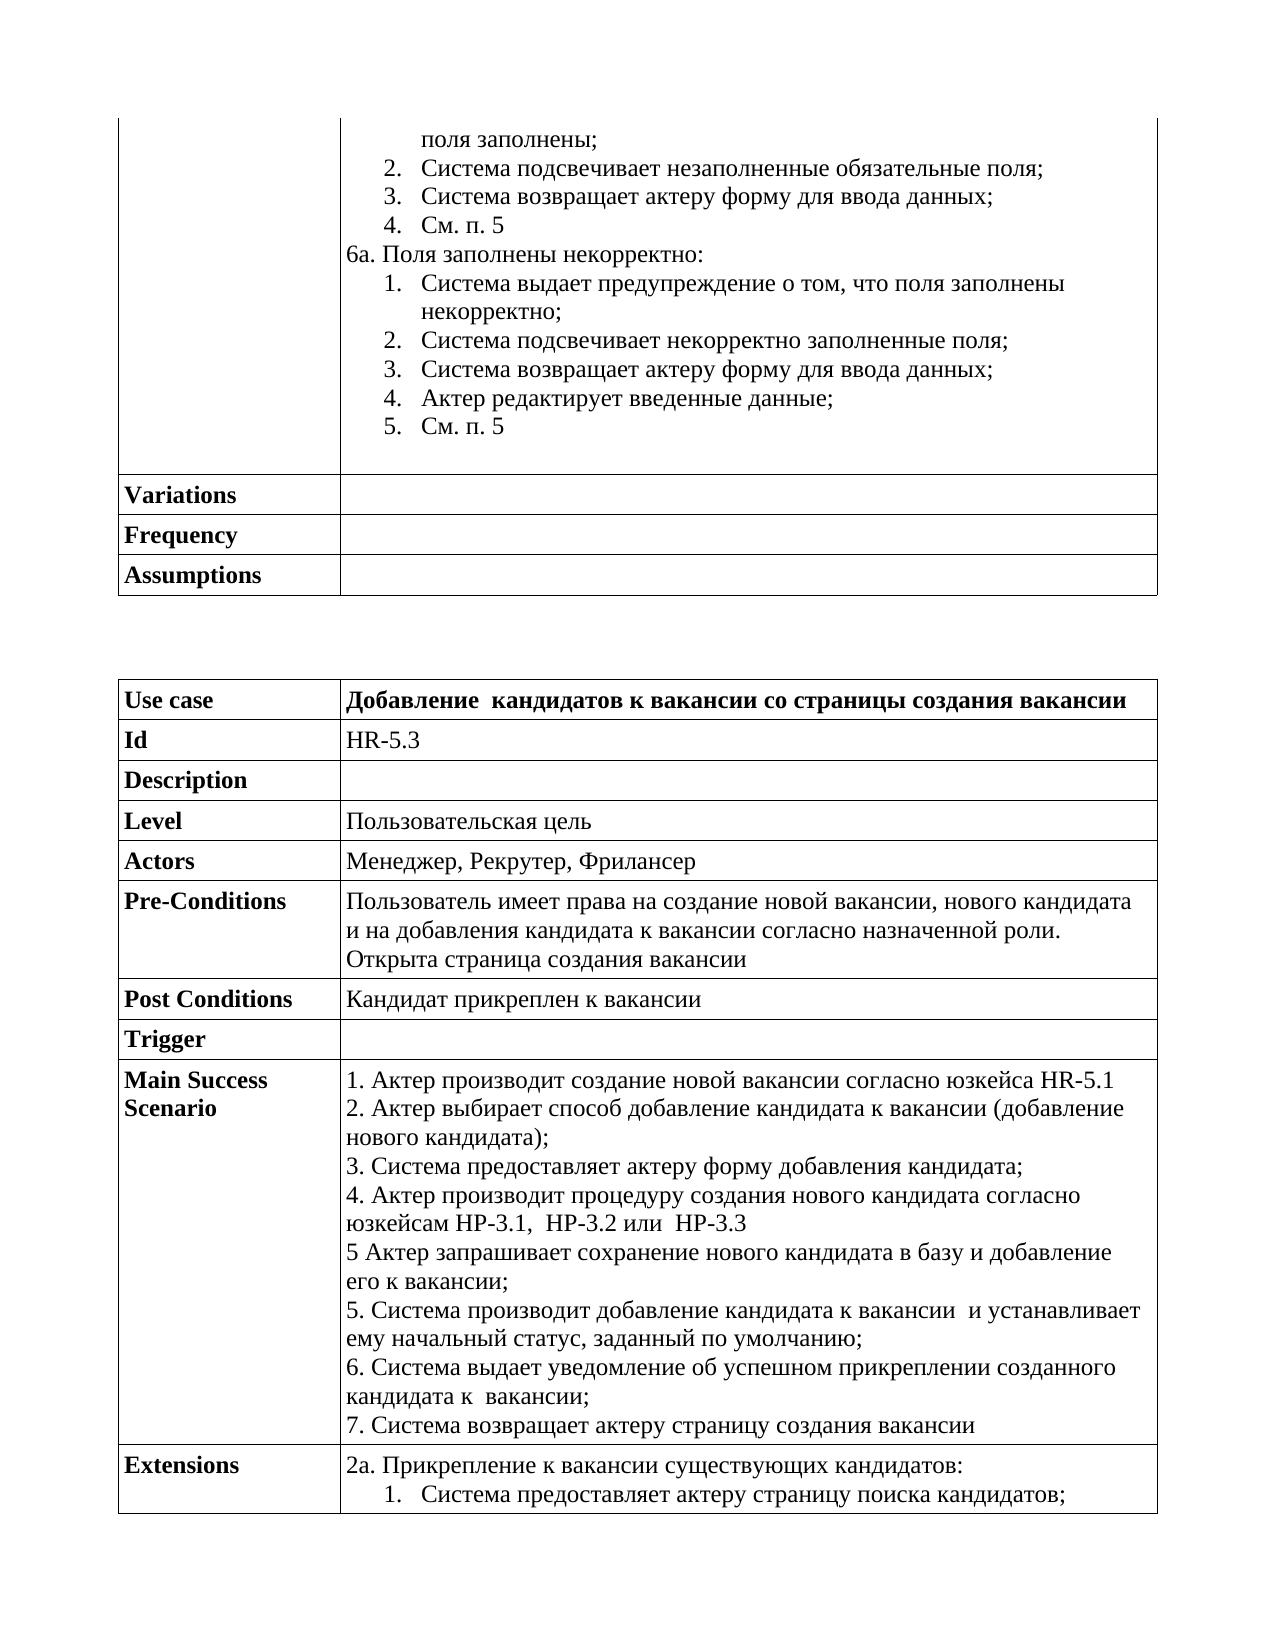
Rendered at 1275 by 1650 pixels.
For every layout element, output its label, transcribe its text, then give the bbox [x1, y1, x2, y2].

table_cell [341, 1020, 1157, 1059]
table_cell Pre-Conditions [119, 881, 340, 978]
table_cell Level [119, 801, 340, 840]
table_cell 1. Актер производит создание новой вакансии согласно юзкейса HR-5.1 2. Актер выбирает способ добавление кандидата к вакансии (добавление нового кандидата); 3. Система предоставляет актеру форму добавления кандидата; 4. Актер производит процедуру создания нового кандидата согласно юзкейсам НР-3.1, НР-3.2 или НР-3.3 5 Актер запрашивает сохранение нового кандидата в базу и добавление его к вакансии; 5. Система производит добавление кандидата к вакансии и устанавливает ему начальный статус, заданный по умолчанию; 6. Система выдает уведомление об успешном прикреплении созданного кандидата к вакансии; 7. Система возвращает актеру страницу создания вакансии [341, 1060, 1157, 1444]
table_cell Assumptions [119, 555, 340, 595]
table_cell Variations [119, 475, 340, 514]
table_header Добавление кандидатов к вакансии со страницы создания вакансии [341, 680, 1157, 719]
table_cell 2а. Прикрепление к вакансии существующих кандидатов: Система предоставляет актеру страницу поиска кандидатов; Актер производит поиск по внутренней базе кандидатов согласно юзкейса HP-4.1; Актер отмечает нужных кандидатов и запрашивает их прикрепление к вакансии; Система производит прикрепление выбранных кандидатов к вакансии и устанавливает им начальный статус, заданный по умолчанию; Система выдает сообщение об успешном прикреплении кандидатов к вакании и возвращает актеру страницу с формой создания вакансии. [341, 1445, 1157, 1513]
table_cell Менеджер, Рекрутер, Фрилансер [341, 841, 1157, 880]
table_cell Пользовательская цель [341, 801, 1157, 840]
table_cell Post Conditions [119, 979, 340, 1019]
table_cell Main Success Scenario [119, 1060, 340, 1444]
table_cell Extensions [119, 1445, 340, 1513]
table_header Use case [119, 680, 340, 719]
table_cell Frequency [119, 515, 340, 554]
table_cell [119, 118, 340, 474]
table_cell [341, 761, 1157, 800]
table_cell Trigger [119, 1020, 340, 1059]
table_cell Actors [119, 841, 340, 880]
table_cell НR-5.3 [341, 720, 1157, 760]
table_cell 4а. Актер отменяет сохранение введенных данных: Актер запрашивает закрытие формы без предварительного сохранения введенных данных; Система выдает предупреждение об утере несохраненных данных и запрашивает подтверждение; Актер подтверждает закрытие формы без сохранение введенных данных; Система закрывает форму без сохраниния новой вакансии 4b. В базе данных уже существует такая вакансия Система выдает предупреждение о том, что такя вакансия уже существует в базе данных и предлагает продолжить сохранение или отменить сохранение; 5а. Не заполнены обязательные поля: Система выдает предупреждение о том, что не все обязательные поля заполнены; Система подсвечивает незаполненные обязательные поля; Система возвращает актеру форму для ввода данных; См. п. 5 6а. Поля заполнены некорректно: Система выдает предупреждение о том, что поля заполнены некорректно; Система подсвечивает некорректно заполненные поля; Система возвращает актеру форму для ввода данных; Актер редактирует введенные данные; См. п. 5 [341, 118, 1157, 474]
table_cell [341, 475, 1157, 514]
table_cell Description [119, 761, 340, 800]
table_cell Кандидат прикреплен к вакансии [341, 979, 1157, 1019]
table_cell Пользователь имеет права на создание новой вакансии, нового кандидата и на добавления кандидата к вакансии согласно назначенной роли. Открыта страница создания вакансии [341, 881, 1157, 978]
table_cell [341, 515, 1157, 554]
table_cell Id [119, 720, 340, 760]
table_cell [341, 555, 1157, 595]
